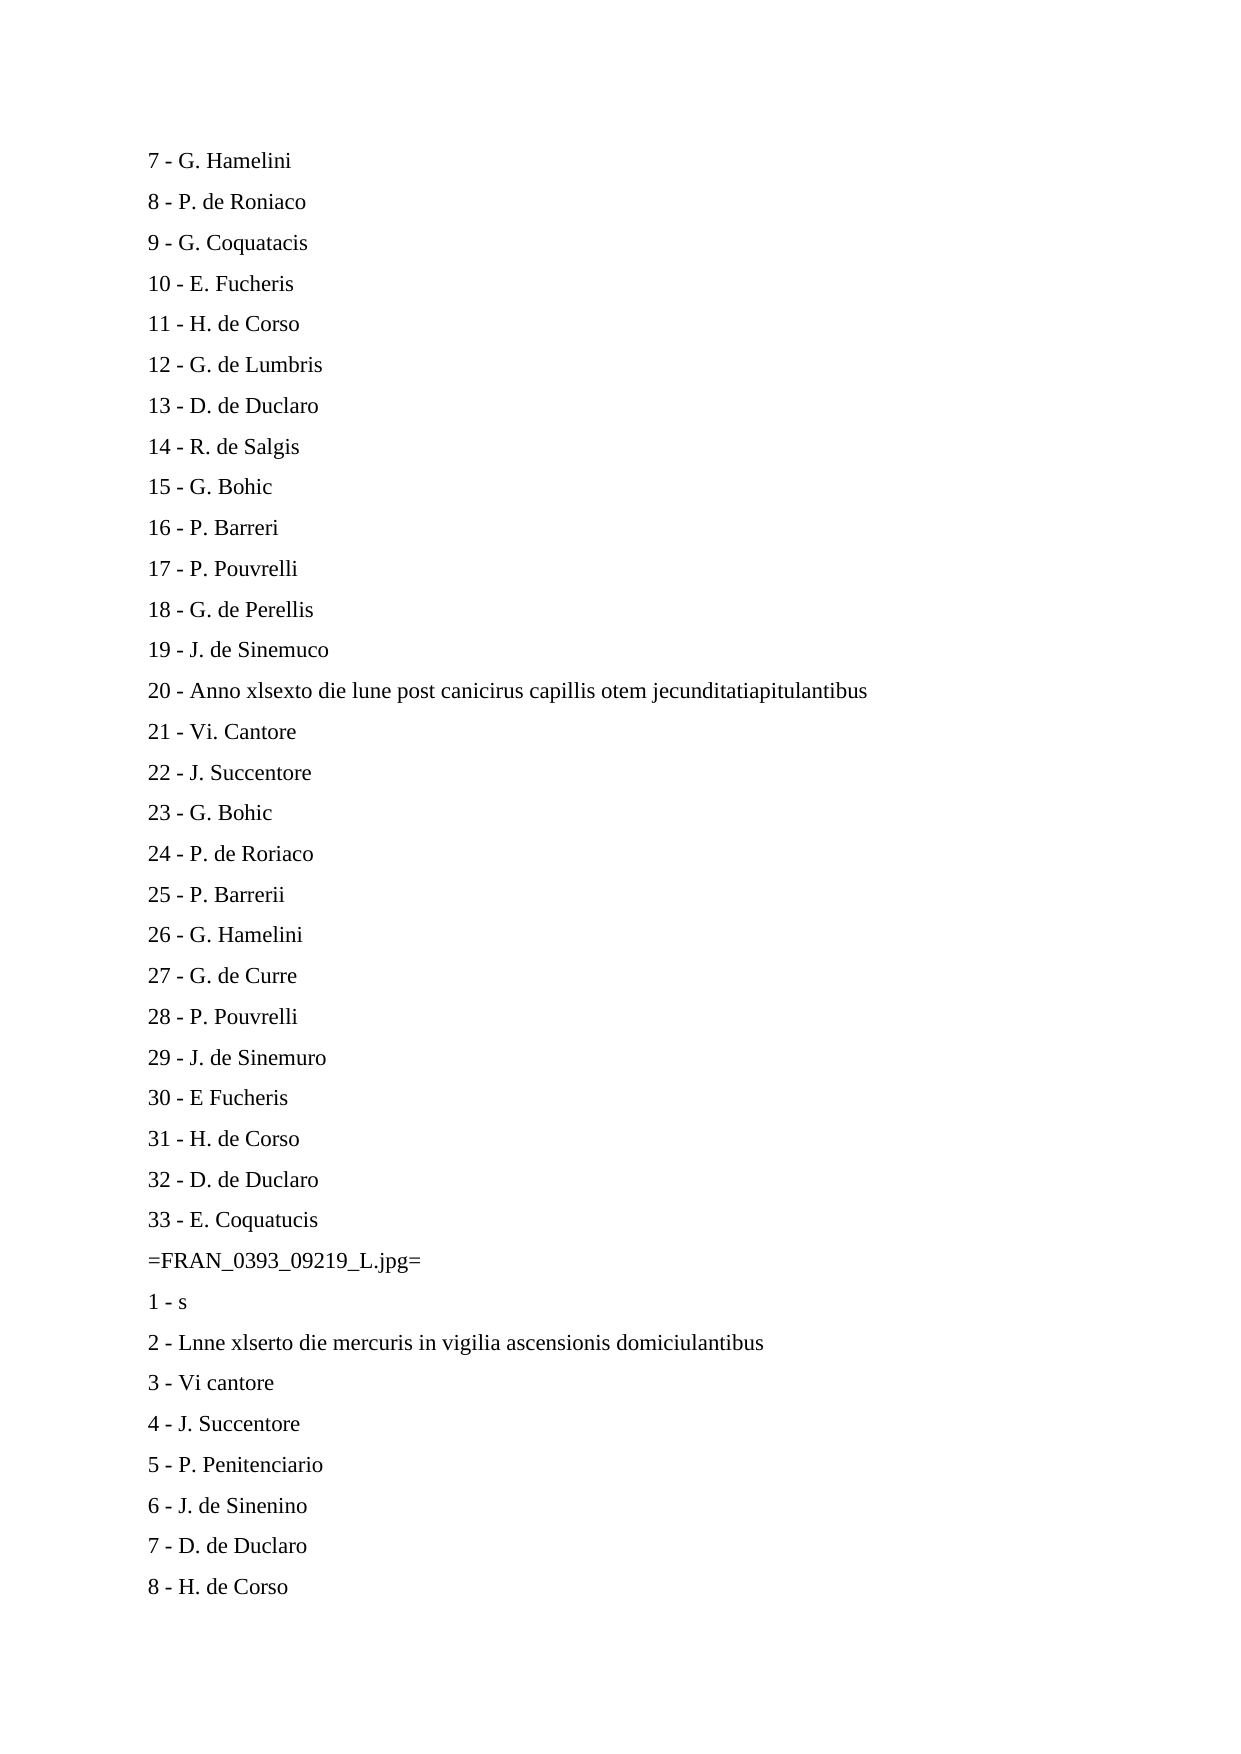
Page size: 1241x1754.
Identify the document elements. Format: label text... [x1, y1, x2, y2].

text 28 - P. Pouvrelli [148, 1003, 1093, 1029]
text 12 - G. de Lumbris [148, 351, 1093, 378]
text 25 - P. Barrerii [148, 881, 1093, 907]
text 33 - E. Coquatucis [148, 1207, 1093, 1233]
text 29 - J. de Sinemuro [148, 1044, 1093, 1070]
text 7 - D. de Duclaro [148, 1532, 1093, 1559]
text 17 - P. Pouvrelli [148, 555, 1093, 581]
text 21 - Vi. Cantore [148, 718, 1093, 744]
text 19 - J. de Sinemuco [148, 636, 1093, 663]
text 10 - E. Fucheris [148, 270, 1093, 296]
text 2 - Lnne xlserto die mercuris in vigilia ascensionis domiciulantibus [148, 1329, 1093, 1355]
text 31 - H. de Corso [148, 1125, 1093, 1151]
text 9 - G. Coquatacis [148, 229, 1093, 255]
text 15 - G. Bohic [148, 473, 1093, 500]
text 18 - G. de Perellis [148, 596, 1093, 622]
text 11 - H. de Corso [148, 311, 1093, 337]
text 32 - D. de Duclaro [148, 1166, 1093, 1192]
text 6 - J. de Sinenino [148, 1492, 1093, 1518]
text 13 - D. de Duclaro [148, 392, 1093, 418]
text 22 - J. Succentore [148, 758, 1093, 785]
text 5 - P. Penitenciario [148, 1451, 1093, 1477]
text 30 - E Fucheris [148, 1084, 1093, 1111]
text 20 - Anno xlsexto die lune post canicirus capillis otem jecunditatiapitulantibus [148, 677, 1093, 703]
text 1 - s [148, 1288, 1093, 1314]
text 4 - J. Succentore [148, 1410, 1093, 1437]
text 24 - P. de Roriaco [148, 840, 1093, 866]
text 8 - H. de Corso [148, 1573, 1093, 1599]
text =FRAN_0393_09219_L.jpg= [148, 1247, 1093, 1274]
text 3 - Vi cantore [148, 1369, 1093, 1396]
text 23 - G. Bohic [148, 799, 1093, 826]
text 14 - R. de Salgis [148, 433, 1093, 459]
text 16 - P. Barreri [148, 514, 1093, 541]
text 7 - G. Hamelini [148, 148, 1093, 174]
text 27 - G. de Curre [148, 962, 1093, 988]
text 26 - G. Hamelini [148, 921, 1093, 948]
text 8 - P. de Roniaco [148, 188, 1093, 215]
